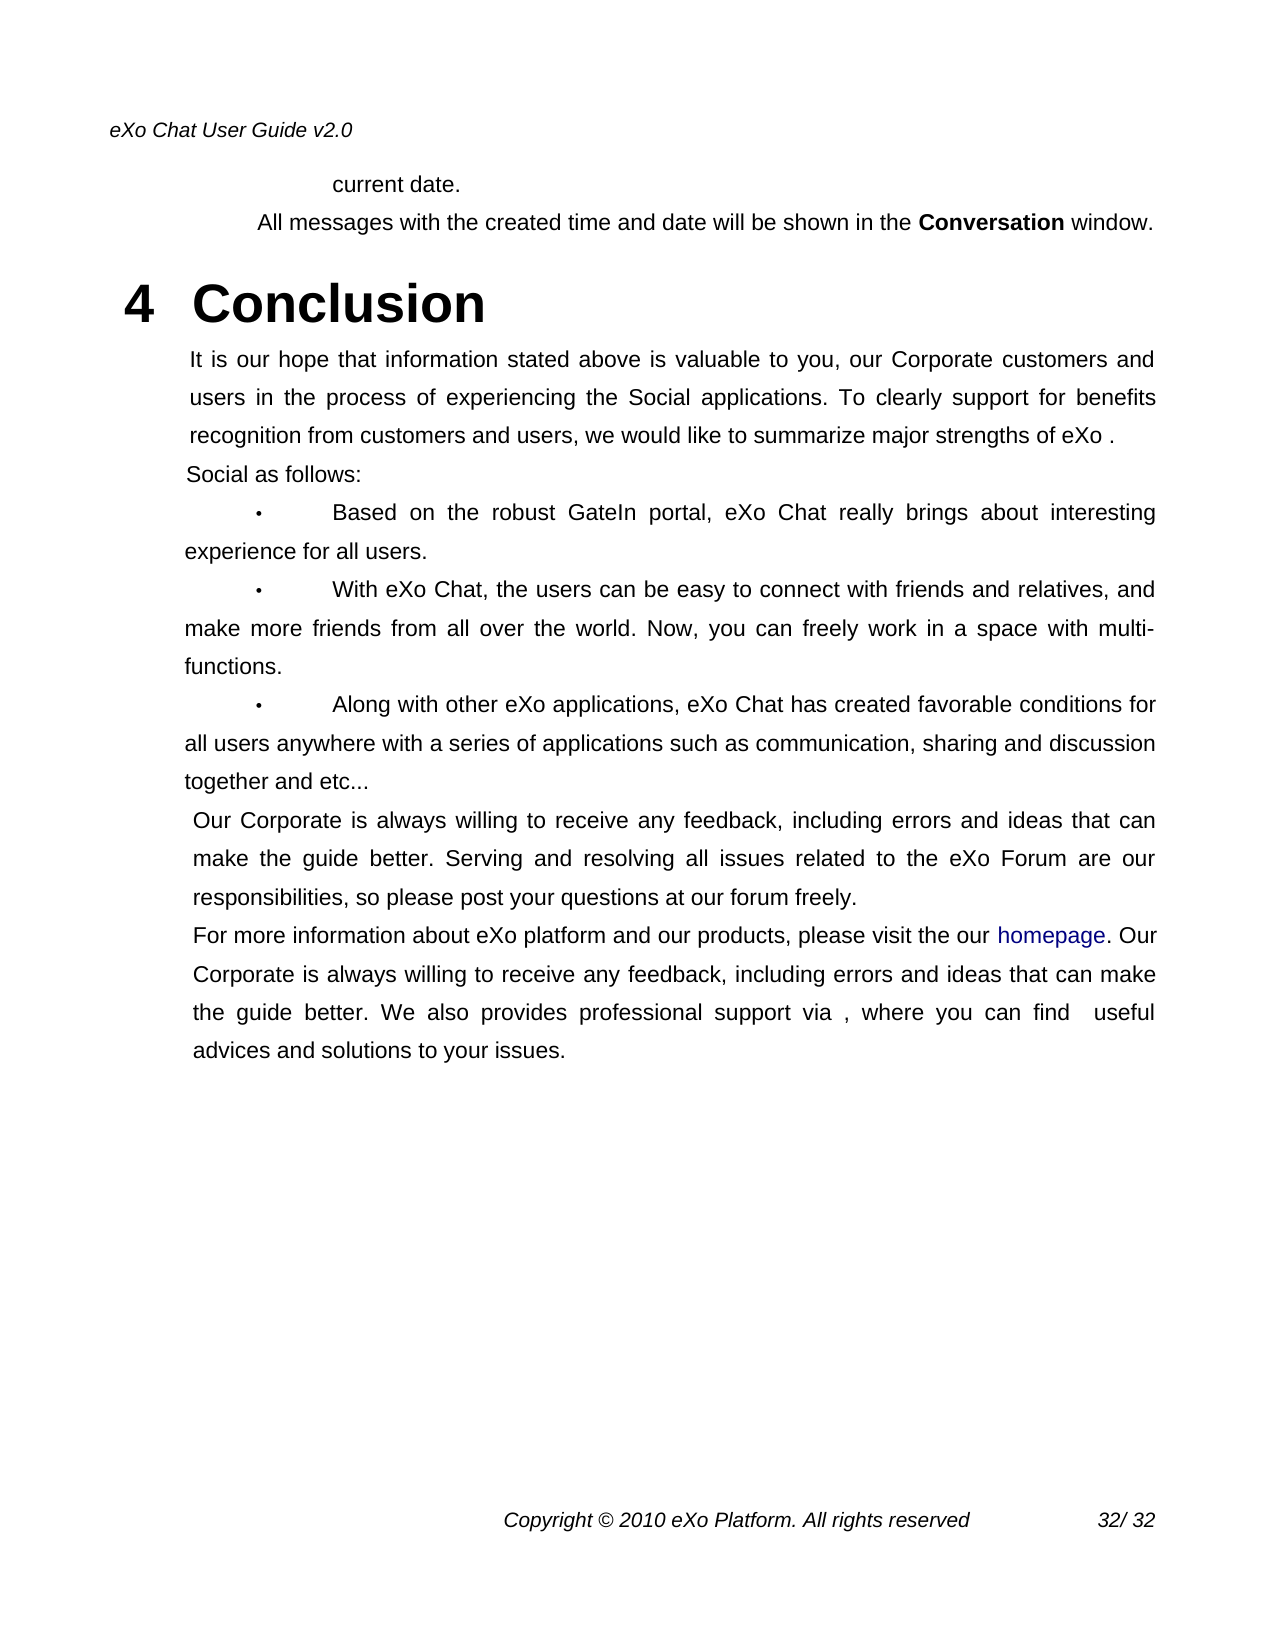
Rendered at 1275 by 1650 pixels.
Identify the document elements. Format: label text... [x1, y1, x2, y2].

list current date. [294, 171, 1157, 197]
text All messages with the created time and date will be shown in the Conversation window. [257, 210, 1157, 235]
list With eXo Chat, the users can be easy to connect with friends and relatives, and make more friends from all over the world. Now, you can freely work in a space with multi-functions. [184, 577, 1157, 679]
text Social as follows: [109, 462, 1157, 487]
list Along with other eXo applications, eXo Chat has created favorable conditions for all users anywhere with a series of applications such as communication, sharing and discussion together and etc... [184, 692, 1157, 795]
text Our Corporate is always willing to receive any feedback, including errors and ideas that can make the guide better. Serving and resolving all issues related to the eXo Forum are our responsibilities, so please post your questions at our forum freely. [193, 807, 1157, 910]
text It is our hope that information stated above is valuable to you, our Corporate customers and users in the process of experiencing the Social applications. To clearly support for benefits recognition from customers and users, we would like to summarize major strengths of eXo . [189, 346, 1157, 449]
list Based on the robust GateIn portal, eXo Chat really brings about interesting experience for all users. [184, 500, 1157, 564]
text For more information about eXo platform and our products, please visit the our homepage. Our Corporate is always willing to receive any feedback, including errors and ideas that can make the guide better. We also provides professional support via , where you can find useful advices and solutions to your issues. [193, 923, 1157, 1064]
subtitle Conclusion [109, 273, 1157, 334]
